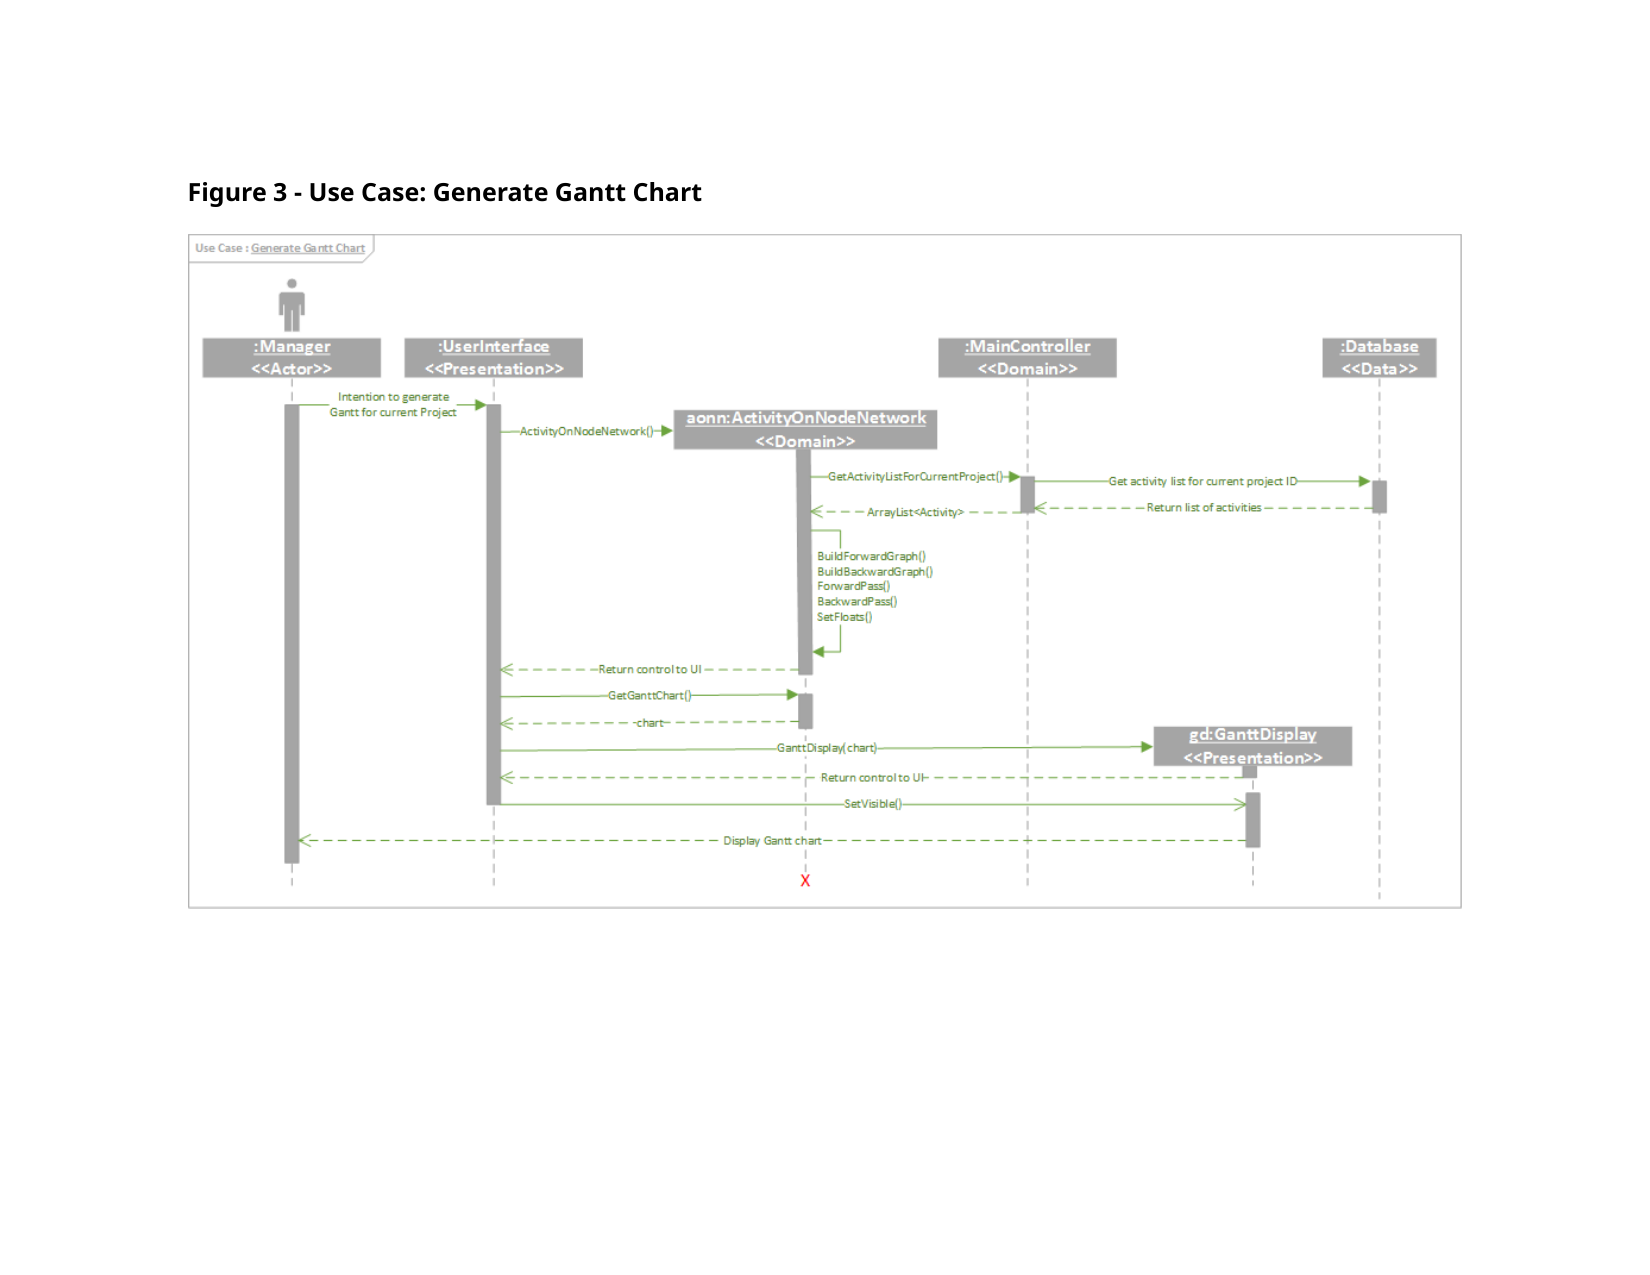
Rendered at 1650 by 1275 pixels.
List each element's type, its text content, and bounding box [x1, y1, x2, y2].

picture [187, 234, 1463, 909]
subtitle Figure 3 - Use Case: Generate Gantt Chart [187, 175, 1462, 209]
